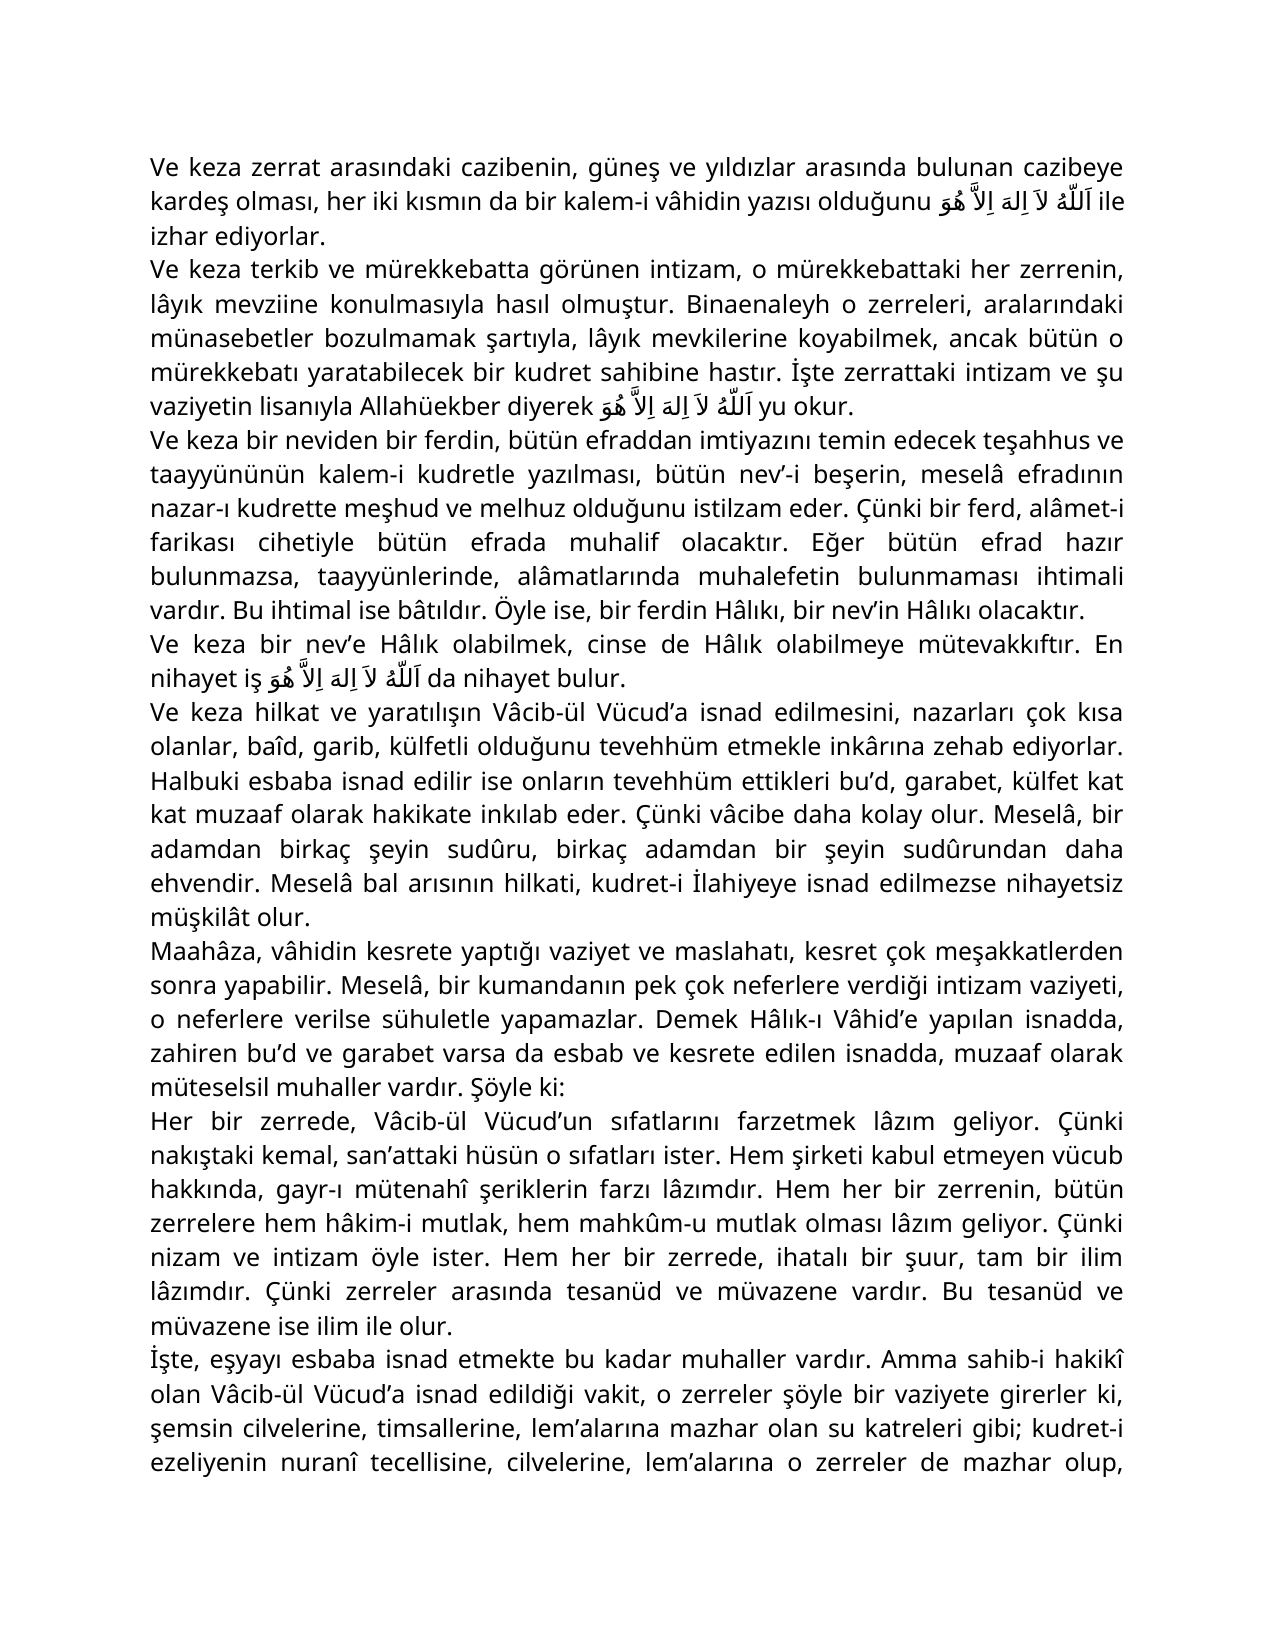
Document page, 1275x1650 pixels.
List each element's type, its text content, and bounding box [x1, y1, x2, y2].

text Ve keza bir neviden bir ferdin, bütün efraddan imtiyazını temin edecek teşahhus ve taayyününün kalem-i kudretle yazılması, bütün nev’-i beşerin, meselâ efradının nazar-ı kudrette meşhud ve melhuz olduğunu istilzam eder. Çünki bir ferd, alâmet-i farikası cihetiyle bütün efrada muhalif olacaktır. Eğer bütün efrad hazır bulunmazsa, taayyünlerinde, alâmatlarında muhalefetin bulunmaması ihtimali vardır. Bu ihtimal ise bâtıldır. Öyle ise, bir ferdin Hâlıkı, bir nev’in Hâlıkı olacaktır. [150, 422, 1125, 627]
text İşte, eşyayı esbaba isnad etmekte bu kadar muhaller vardır. Amma sahib-i hakikî olan Vâcib-ül Vücud’a isnad edildiği vakit, o zerreler şöyle bir vaziyete girerler ki, şemsin cilvelerine, timsallerine, lem’alarına mazhar olan su katreleri gibi; kudret-i ezeliyenin nuranî tecellisine, cilvelerine, lem’alarına o zerreler de mazhar olup, [150, 1342, 1125, 1478]
text Ve keza zerrat arasındaki cazibenin, güneş ve yıldızlar arasında bulunan cazibeye kardeş olması, her iki kısmın da bir kalem-i vâhidin yazısı olduğunu اَللّهُ لاَ اِلهَ اِلاَّ هُوَ ile izhar ediyorlar. [150, 150, 1125, 252]
text Her bir zerrede, Vâcib-ül Vücud’un sıfatlarını farzetmek lâzım geliyor. Çünki nakıştaki kemal, san’attaki hüsün o sıfatları ister. Hem şirketi kabul etmeyen vücub hakkında, gayr-ı mütenahî şeriklerin farzı lâzımdır. Hem her bir zerrenin, bütün zerrelere hem hâkim-i mutlak, hem mahkûm-u mutlak olması lâzım geliyor. Çünki nizam ve intizam öyle ister. Hem her bir zerrede, ihatalı bir şuur, tam bir ilim lâzımdır. Çünki zerreler arasında tesanüd ve müvazene vardır. Bu tesanüd ve müvazene ise ilim ile olur. [150, 1104, 1125, 1342]
text Ve keza bir nev’e Hâlık olabilmek, cinse de Hâlık olabilmeye mütevakkıftır. En nihayet iş اَللّهُ لاَ اِلهَ اِلاَّ هُوَ da nihayet bulur. [150, 627, 1125, 695]
text Ve keza terkib ve mürekkebatta görünen intizam, o mürekkebattaki her zerrenin, lâyık mevziine konulmasıyla hasıl olmuştur. Binaenaleyh o zerreleri, aralarındaki münasebetler bozulmamak şartıyla, lâyık mevkilerine koyabilmek, ancak bütün o mürekkebatı yaratabilecek bir kudret sahibine hastır. İşte zerrattaki intizam ve şu vaziyetin lisanıyla Allahüekber diyerek اَللّهُ لاَ اِلهَ اِلاَّ هُوَ yu okur. [150, 252, 1125, 422]
text Ve keza hilkat ve yaratılışın Vâcib-ül Vücud’a isnad edilmesini, nazarları çok kısa olanlar, baîd, garib, külfetli olduğunu tevehhüm etmekle inkârına zehab ediyorlar. Halbuki esbaba isnad edilir ise onların tevehhüm ettikleri bu’d, garabet, külfet kat kat muzaaf olarak hakikate inkılab eder. Çünki vâcibe daha kolay olur. Meselâ, bir adamdan birkaç şeyin sudûru, birkaç adamdan bir şeyin sudûrundan daha ehvendir. Meselâ bal arısının hilkati, kudret-i İlahiyeye isnad edilmezse nihayetsiz müşkilât olur. [150, 695, 1125, 933]
text Maahâza, vâhidin kesrete yaptığı vaziyet ve maslahatı, kesret çok meşakkatlerden sonra yapabilir. Meselâ, bir kumandanın pek çok neferlere verdiği intizam vaziyeti, o neferlere verilse sühuletle yapamazlar. Demek Hâlık-ı Vâhid’e yapılan isnadda, zahiren bu’d ve garabet varsa da esbab ve kesrete edilen isnadda, muzaaf olarak müteselsil muhaller vardır. Şöyle ki: [150, 933, 1125, 1104]
